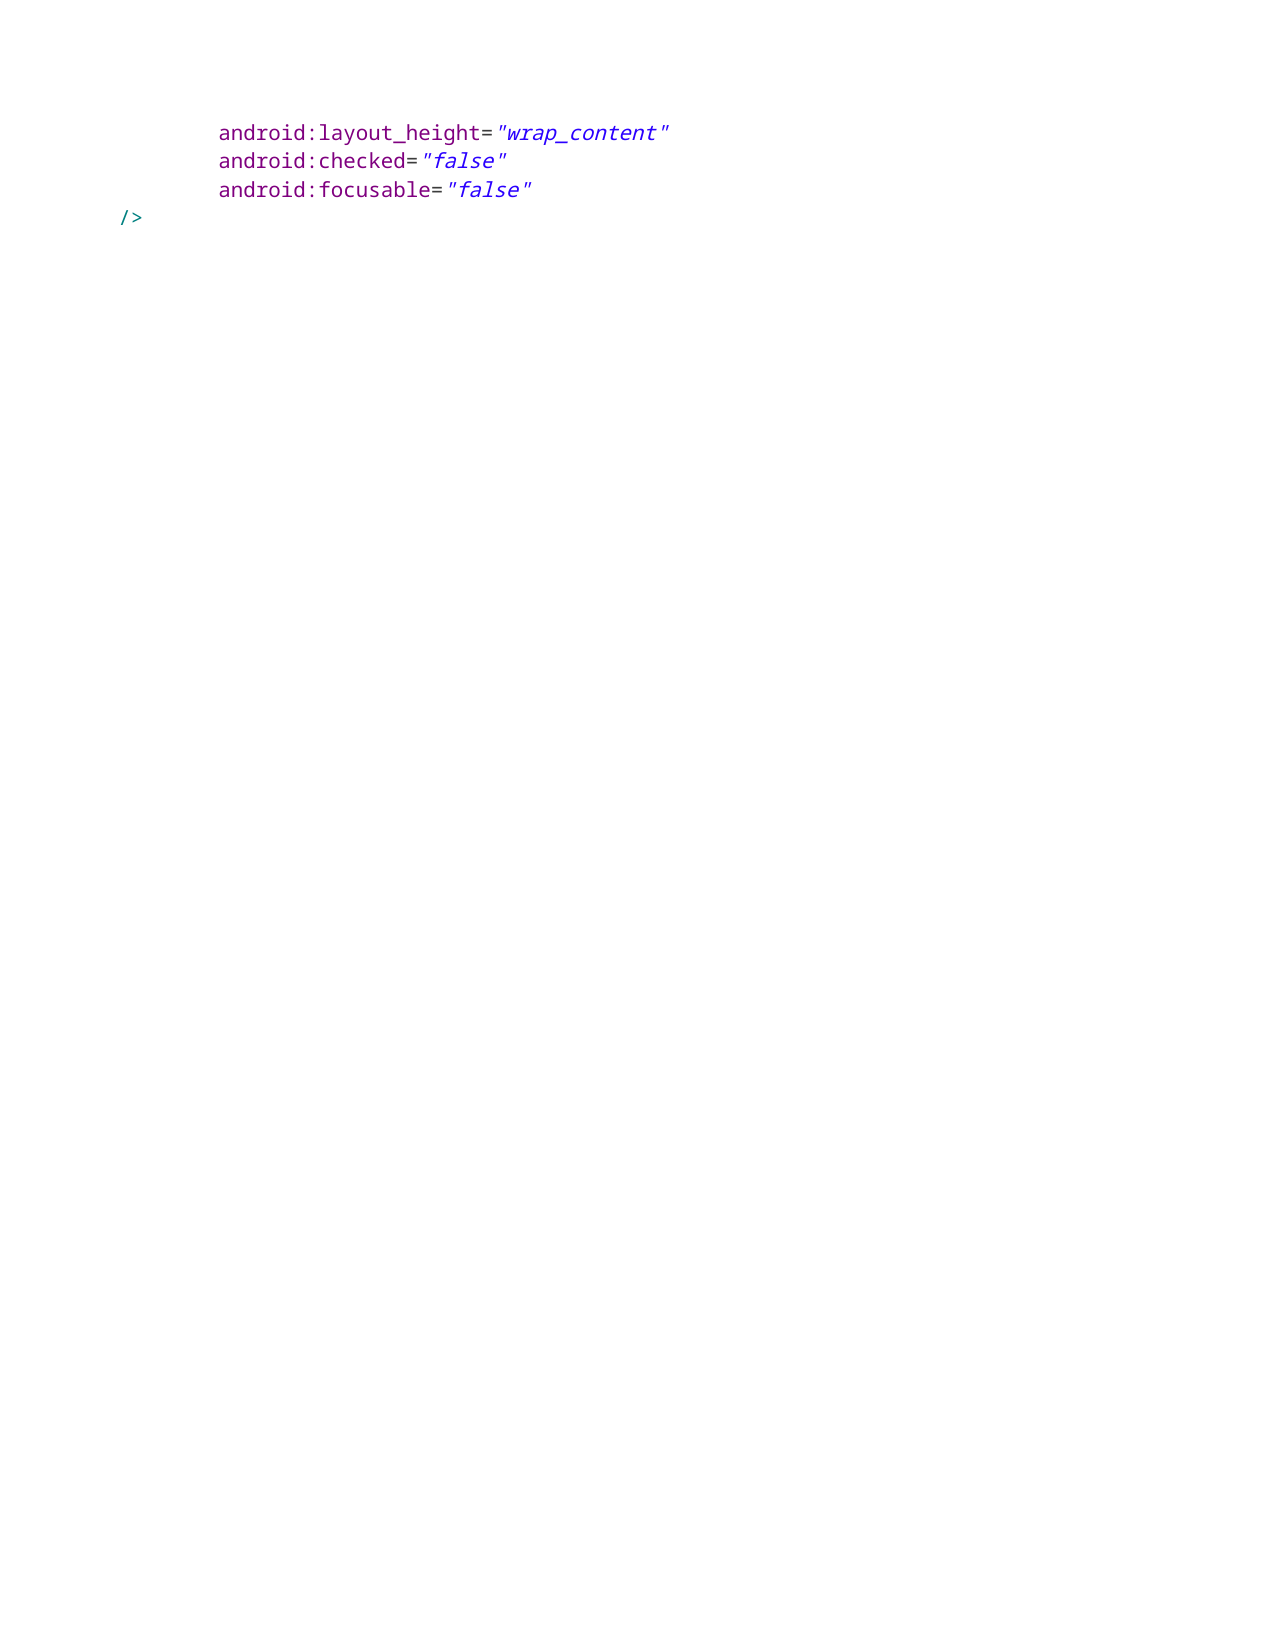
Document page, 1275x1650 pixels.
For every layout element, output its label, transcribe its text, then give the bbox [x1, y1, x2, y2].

text /> [118, 203, 1157, 232]
text android:layout_height="wrap_content" [118, 118, 1157, 147]
text android:focusable="false" [118, 175, 1157, 203]
text android:checked="false" [118, 147, 1157, 175]
